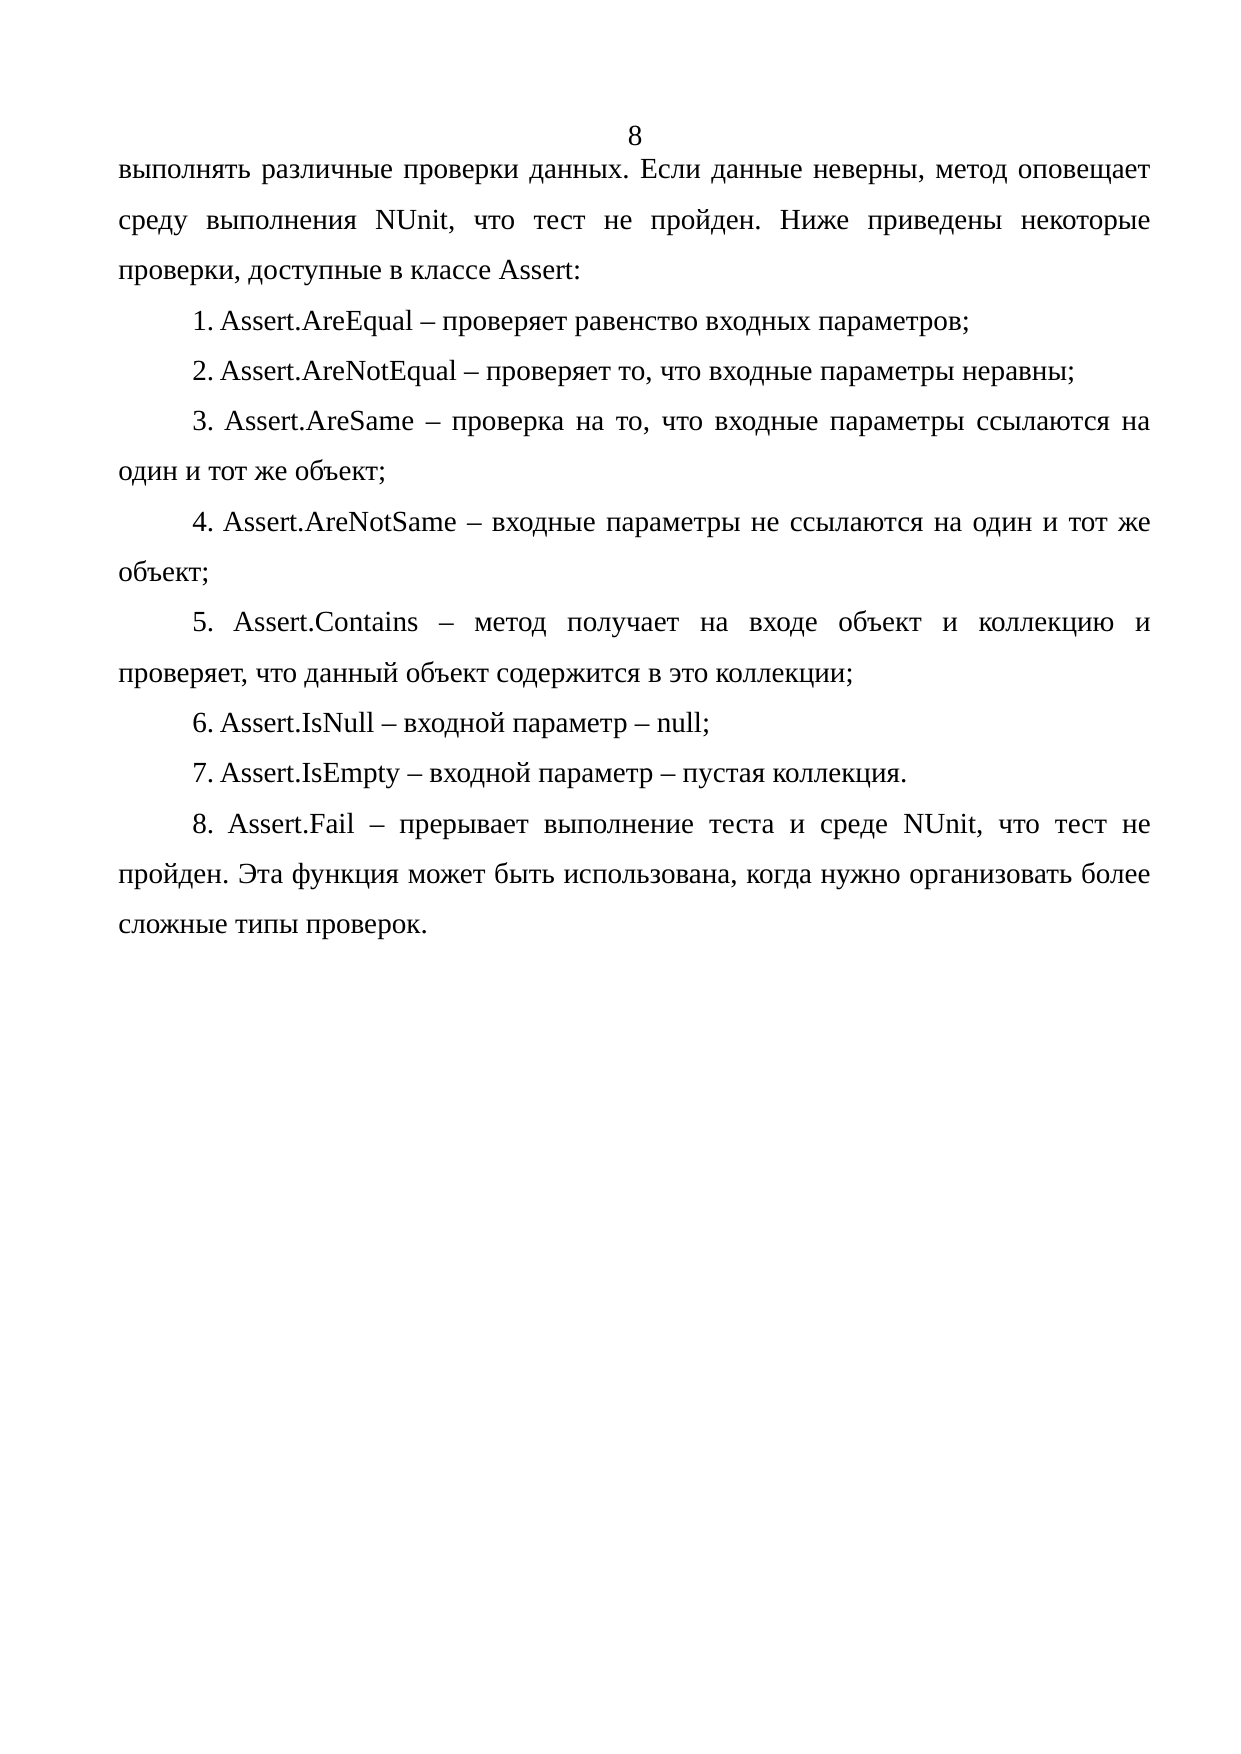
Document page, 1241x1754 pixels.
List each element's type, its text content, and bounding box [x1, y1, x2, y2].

text 6. Assert.IsNull – входной параметр – null; [118, 705, 1152, 739]
text 7. Assert.IsEmpty – входной параметр – пустая коллекция. [118, 755, 1152, 789]
text 2. Assert.AreNotEqual – проверяет то, что входные параметры неравны; [118, 353, 1152, 386]
text выполнять различные проверки данных. Если данные неверны, метод оповещает среду выполнения NUnit, что тест не пройден. Ниже приведены некоторые проверки, доступные в классе Assert: [118, 152, 1152, 286]
text 1. Assert.AreEqual – проверяет равенство входных параметров; [118, 303, 1152, 336]
text 3. Assert.AreSame – проверка на то, что входные параметры ссылаются на один и тот же объект; [118, 403, 1152, 487]
text 8. Assert.Fail – прерывает выполнение теста и среде NUnit, что тест не пройден. Эта функция может быть использована, когда нужно организовать более сложные типы проверок. [118, 806, 1152, 940]
text 4. Assert.AreNotSame – входные параметры не ссылаются на один и тот же объект; [118, 504, 1152, 588]
text 5. Assert.Contains – метод получает на входе объект и коллекцию и проверяет, что данный объект содержится в это коллекции; [118, 604, 1152, 688]
